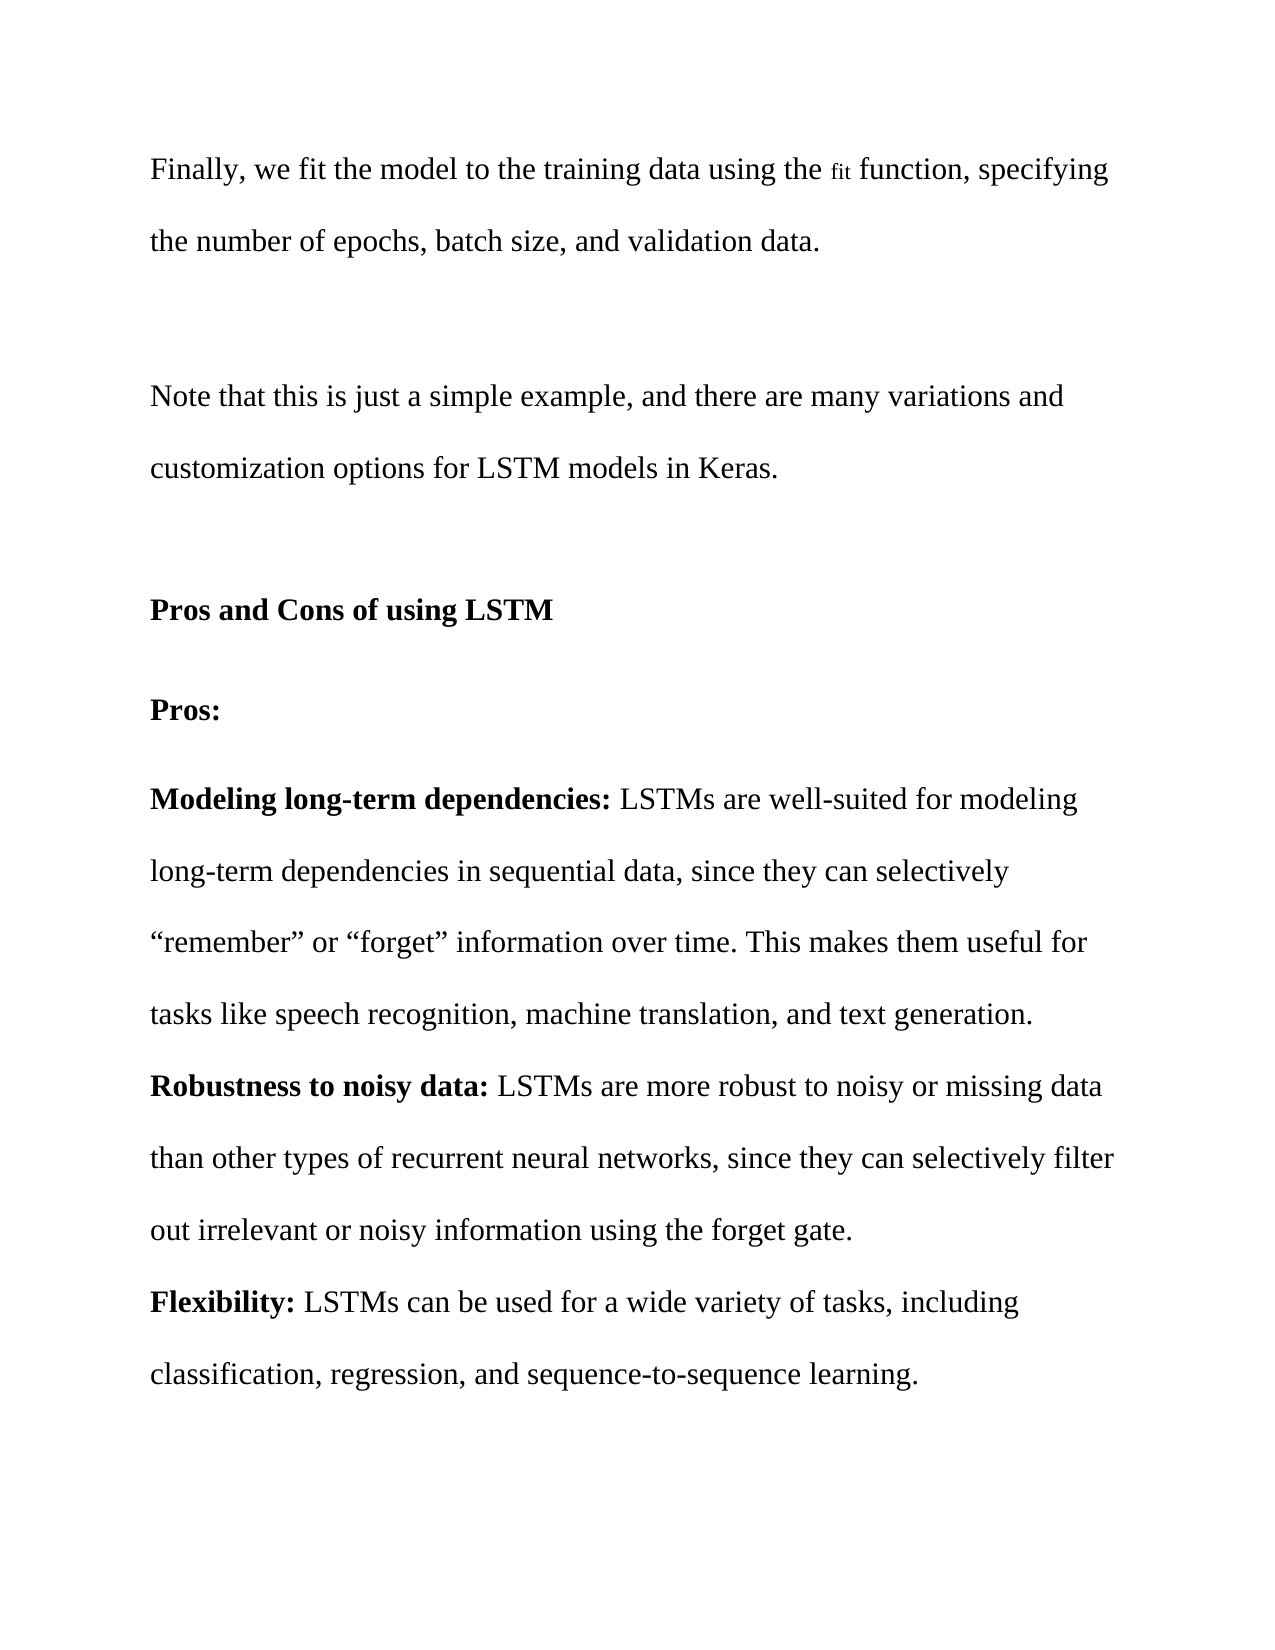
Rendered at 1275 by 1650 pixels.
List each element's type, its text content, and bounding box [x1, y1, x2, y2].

text Modeling long-term dependencies: LSTMs are well-suited for modeling long-term dependencies in sequential data, since they can selectively “remember” or “forget” information over time. This makes them useful for tasks like speech recognition, machine translation, and text generation. [150, 780, 1125, 1031]
text Finally, we fit the model to the training data using the fit function, specifying the number of epochs, batch size, and validation data. [150, 150, 1125, 258]
text Note that this is just a simple example, and there are many variations and customization options for LSTM models in Keras. [150, 377, 1125, 485]
subtitle Pros and Cons of using LSTM [150, 591, 1125, 627]
text Pros: [150, 691, 1125, 727]
text Robustness to noisy data: LSTMs are more robust to noisy or missing data than other types of recurrent neural networks, since they can selectively filter out irrelevant or noisy information using the forget gate. [150, 1067, 1125, 1247]
text Flexibility: LSTMs can be used for a wide variety of tasks, including classification, regression, and sequence-to-sequence learning. [150, 1283, 1125, 1391]
